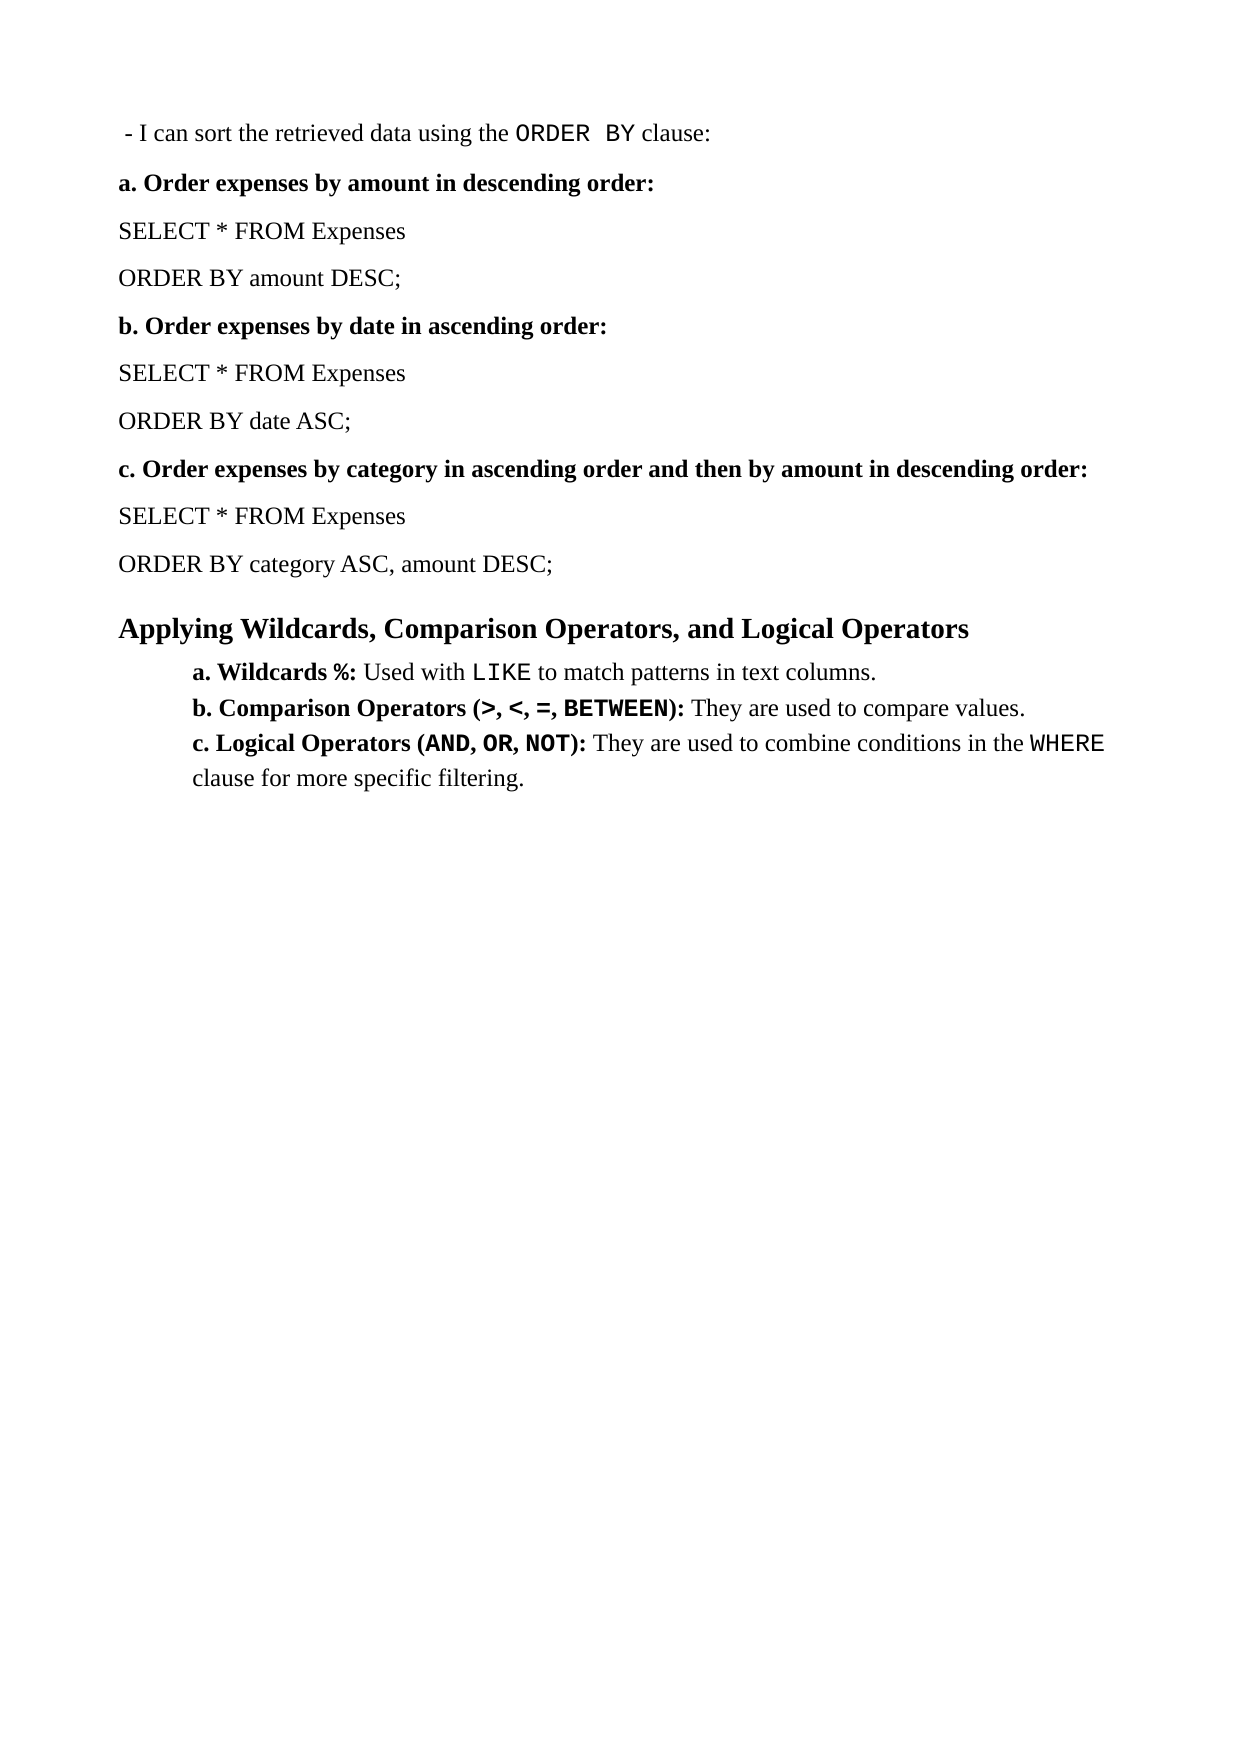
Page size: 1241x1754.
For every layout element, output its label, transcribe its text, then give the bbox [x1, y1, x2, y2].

text c. Order expenses by category in ascending order and then by amount in descending order: [118, 454, 1122, 482]
list b. Comparison Operators (>, <, =, BETWEEN): They are used to compare values. [162, 693, 1122, 723]
list a. Wildcards %: Used with LIKE to match patterns in text columns. [162, 657, 1122, 688]
text ORDER BY category ASC, amount DESC; [118, 549, 1122, 578]
text b. Order expenses by date in ascending order: [118, 311, 1122, 340]
text - I can sort the retrieved data using the ORDER BY clause: [118, 118, 1122, 149]
text ORDER BY amount DESC; [118, 263, 1122, 292]
text SELECT * FROM Expenses [118, 501, 1122, 530]
text SELECT * FROM Expenses [118, 358, 1122, 387]
text SELECT * FROM Expenses [118, 216, 1122, 244]
text a. Order expenses by amount in descending order: [118, 168, 1122, 197]
text ORDER BY date ASC; [118, 406, 1122, 435]
list c. Logical Operators (AND, OR, NOT): They are used to combine conditions in the WHERE clause for more specific filtering. [162, 728, 1122, 792]
subtitle Applying Wildcards, Comparison Operators, and Logical Operators [118, 611, 1122, 645]
